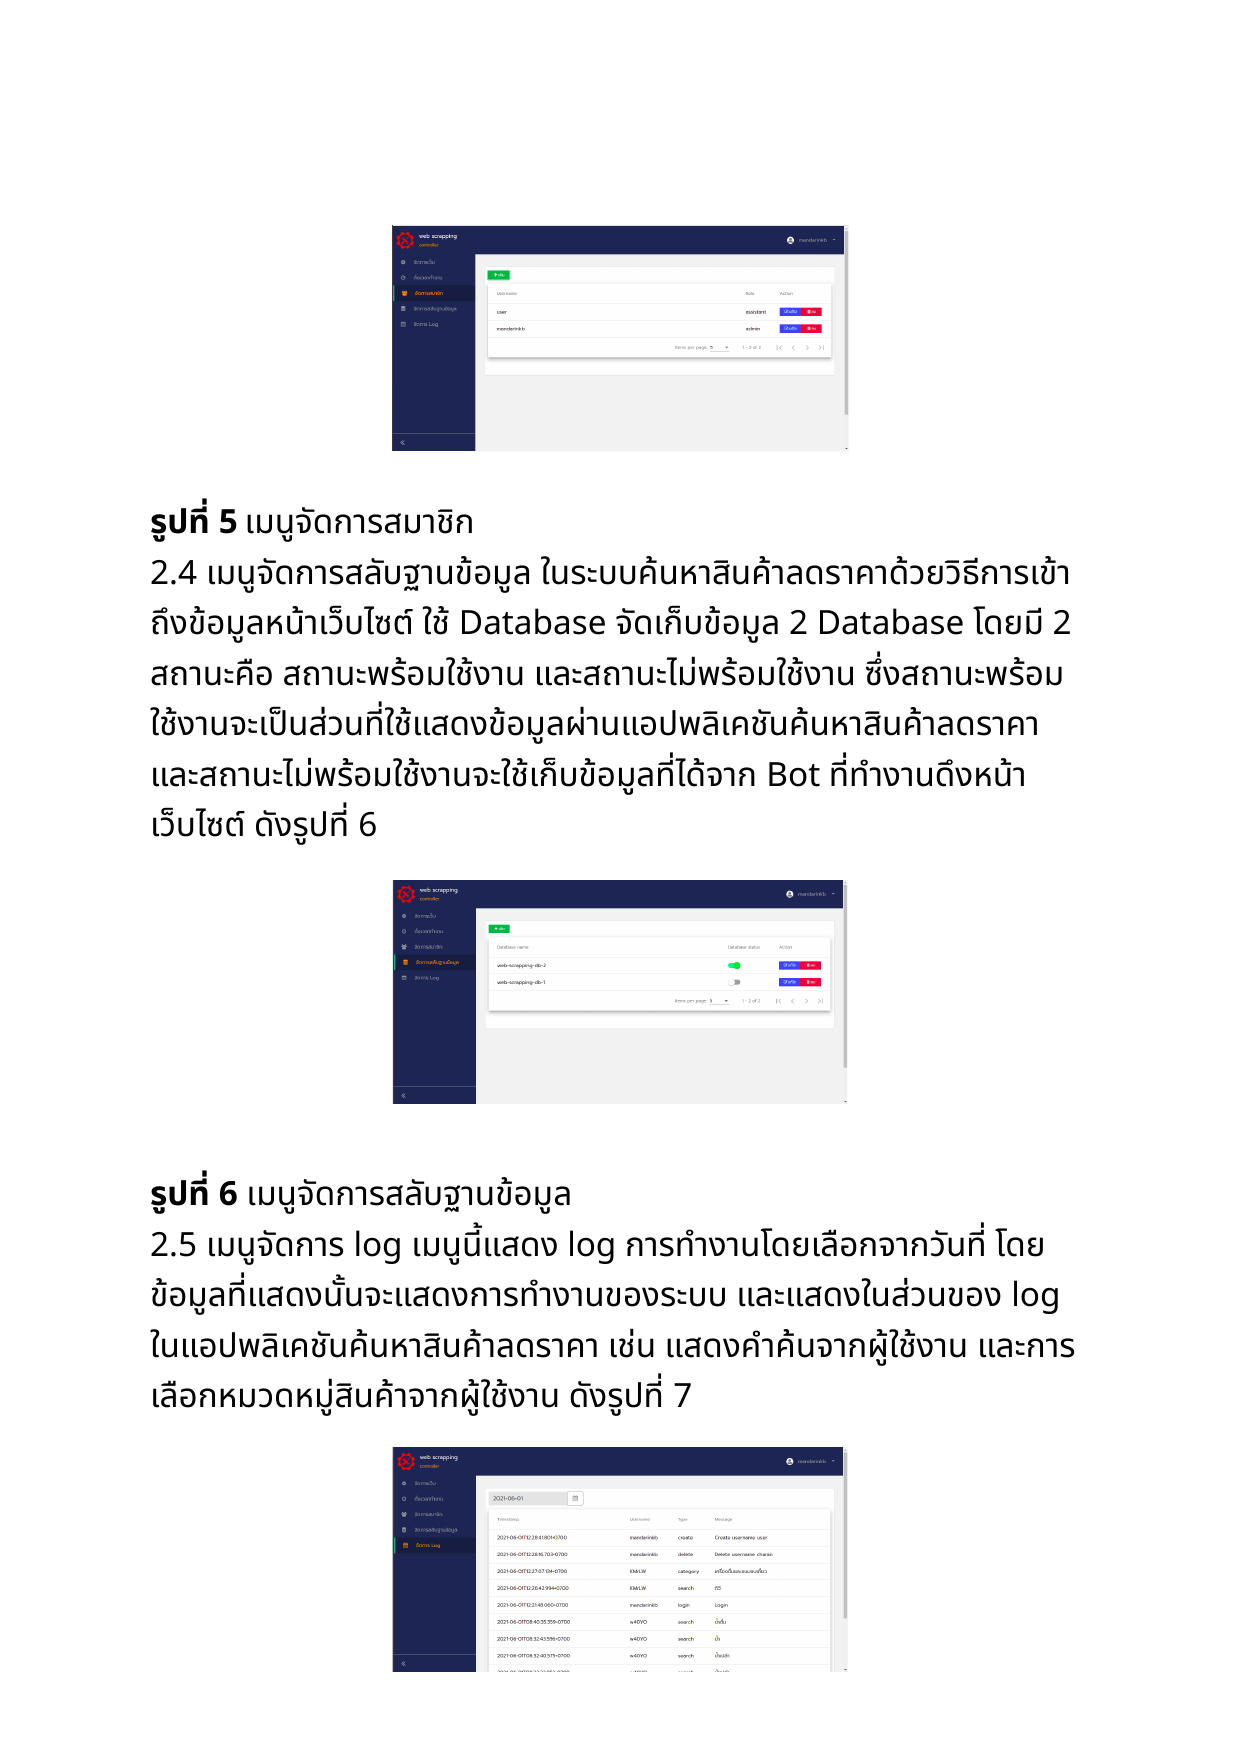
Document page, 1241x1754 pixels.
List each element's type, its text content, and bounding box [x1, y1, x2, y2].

picture [392, 225, 849, 451]
text รูปที่ 5เมนูจัดการสมาชิก [150, 498, 1091, 548]
text 2.5 เมนูจัดการ log เมนูนี้แสดง log การทำงานโดยเลือกจากวันที่ โดยข้อมูลที่แสดงนั้นจะแสดงการทำงานของระบบ และแสดงในส่วนของ log ในแอปพลิเคชันค้นหาสินค้าลดราคา เช่น แสดงคำค้นจากผู้ใช้งาน และการเลือกหมวดหมู่สินค้าจากผู้ใช้งาน ดังรูปที่ 7 [150, 1220, 1091, 1423]
text 2.4 เมนูจัดการสลับฐานข้อมูล ในระบบค้นหาสินค้าลดราคาด้วยวิธีการเข้าถึงข้อมูลหน้าเว็บไซต์ ใช้ Database จัดเก็บข้อมูล 2 Database โดยมี 2 สถานะคือ สถานะพร้อมใช้งาน และสถานะไม่พร้อมใช้งาน ซึ่งสถานะพร้อมใช้งานจะเป็นส่วนที่ใช้แสดงข้อมูลผ่านแอปพลิเคชันค้นหาสินค้าลดราคา และสถานะไม่พร้อมใช้งานจะใช้เก็บข้อมูลที่ได้จาก Bot ที่ทำงานดึงหน้าเว็บไซต์ ดังรูปที่ 6 [150, 548, 1091, 852]
text รูปที่ 6 เมนูจัดการสลับฐานข้อมูล [150, 1170, 1091, 1220]
picture [392, 880, 848, 1104]
picture [392, 1447, 848, 1672]
